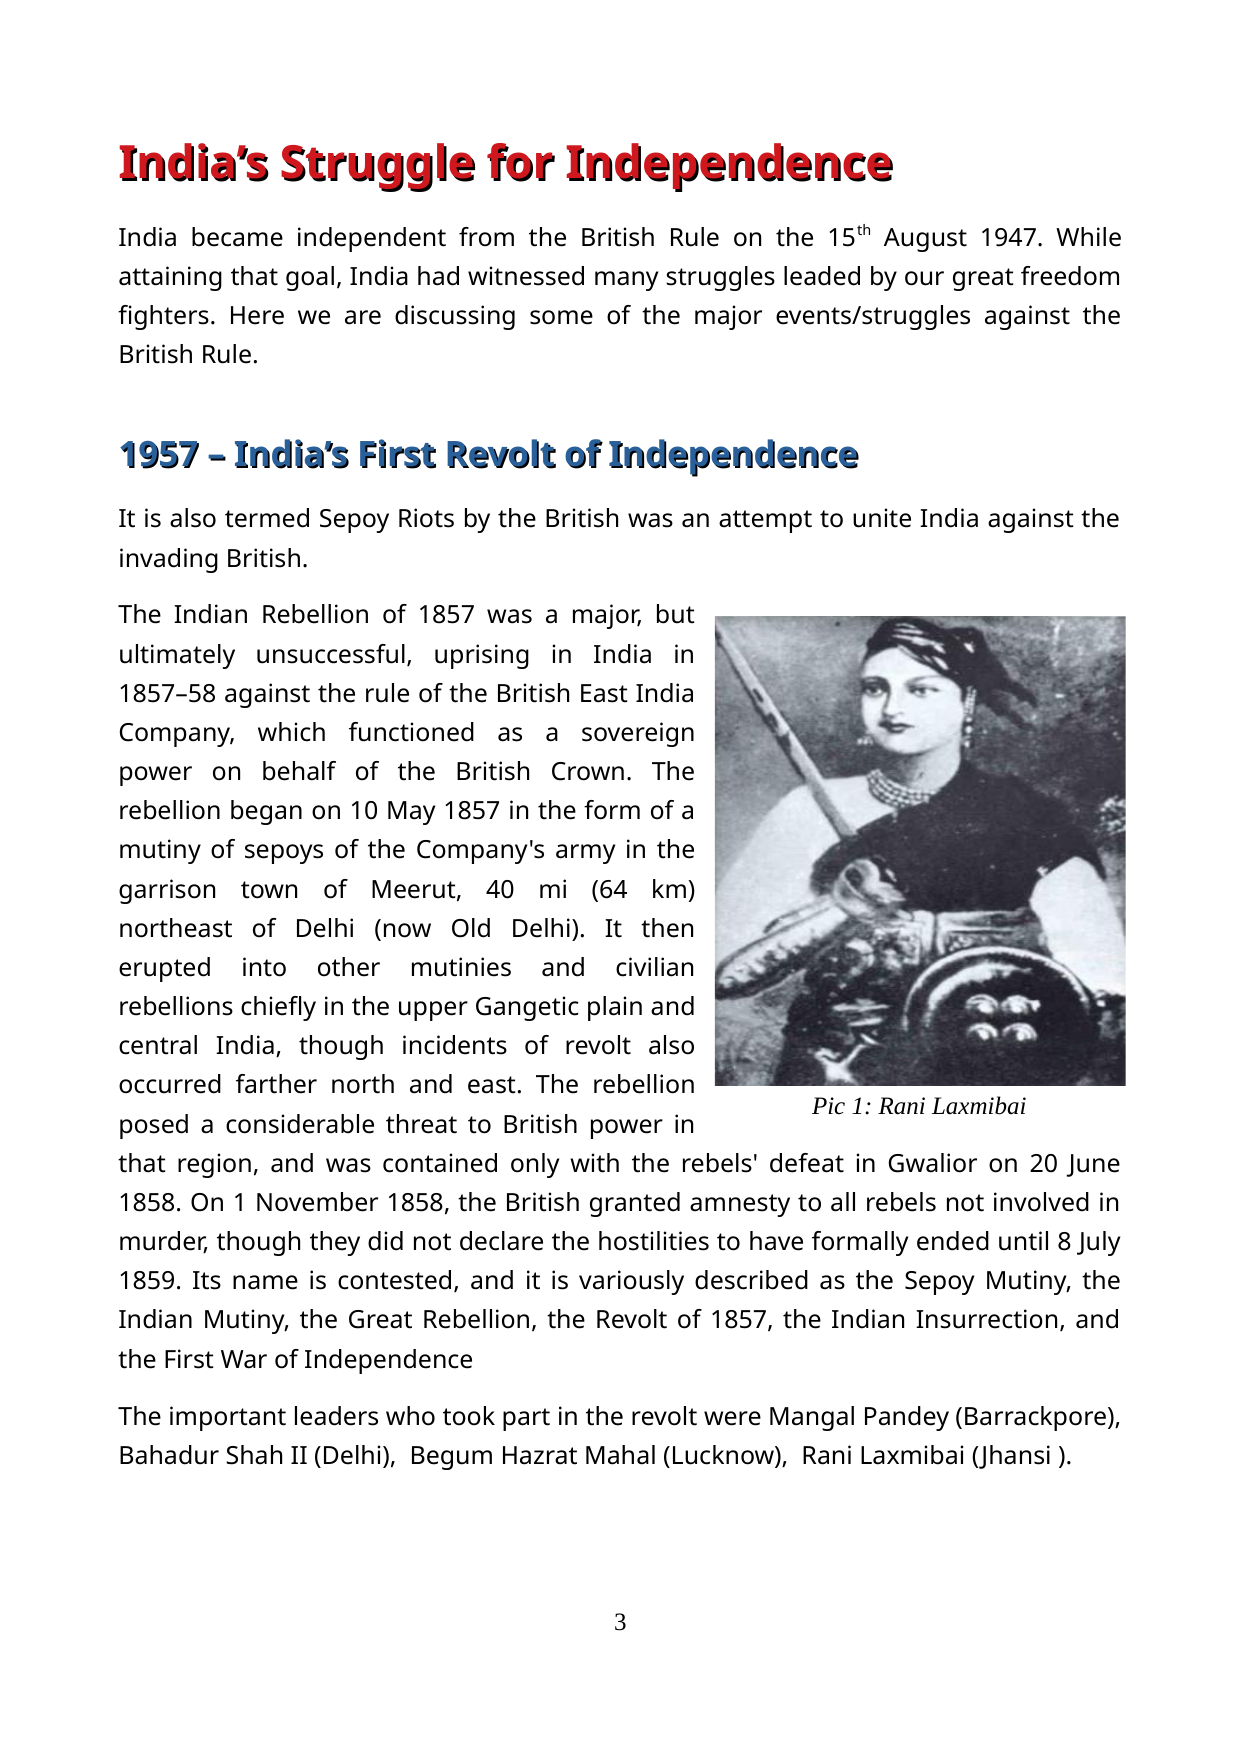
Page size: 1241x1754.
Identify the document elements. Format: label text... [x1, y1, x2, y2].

text India’s Struggle for Independence [118, 130, 1122, 192]
subtitle 1957 – India’s First Revolt of Independence [118, 429, 1122, 477]
text Pic 1: Rani Laxmibai [715, 1086, 1126, 1120]
text The Indian Rebellion of 1857 was a major, but ultimately unsuccessful, uprising in India in 1857–58 against the rule of the British East India Company, which functioned as a sovereign power on behalf of the British Crown. The rebellion began on 10 May 1857 in the form of a mutiny of sepoys of the Company's army in the garrison town of Meerut, 40 mi (64 km) northeast of Delhi (now Old Delhi). It then erupted into other mutinies and civilian rebellions chiefly in the upper Gangetic plain and central India, though incidents of revolt also occurred farther north and east. The rebellion posed a considerable threat to British power in that region, and was contained only with the rebels' defeat in Gwalior on 20 June 1858. On 1 November 1858, the British granted amnesty to all rebels not involved in murder, though they did not declare the hostilities to have formally ended until 8 July 1859. Its name is contested, and it is variously described as the Sepoy Mutiny, the Indian Mutiny, the Great Rebellion, the Revolt of 1857, the Indian Insurrection, and the First War of Independence [118, 597, 1126, 1375]
text It is also termed Sepoy Riots by the British was an attempt to unite India against the invading British. [118, 501, 1122, 574]
text India became independent from the British Rule on the 15th August 1947. While attaining that goal, India had witnessed many struggles leaded by our great freedom fighters. Here we are discussing some of the major events/struggles against the British Rule. [118, 219, 1122, 371]
picture [714, 616, 1126, 1086]
text The important leaders who took part in the revolt were Mangal Pandey (Barrackpore), Bahadur Shah II (Delhi), Begum Hazrat Mahal (Lucknow), Rani Laxmibai (Jhansi ). [118, 1398, 1122, 1471]
